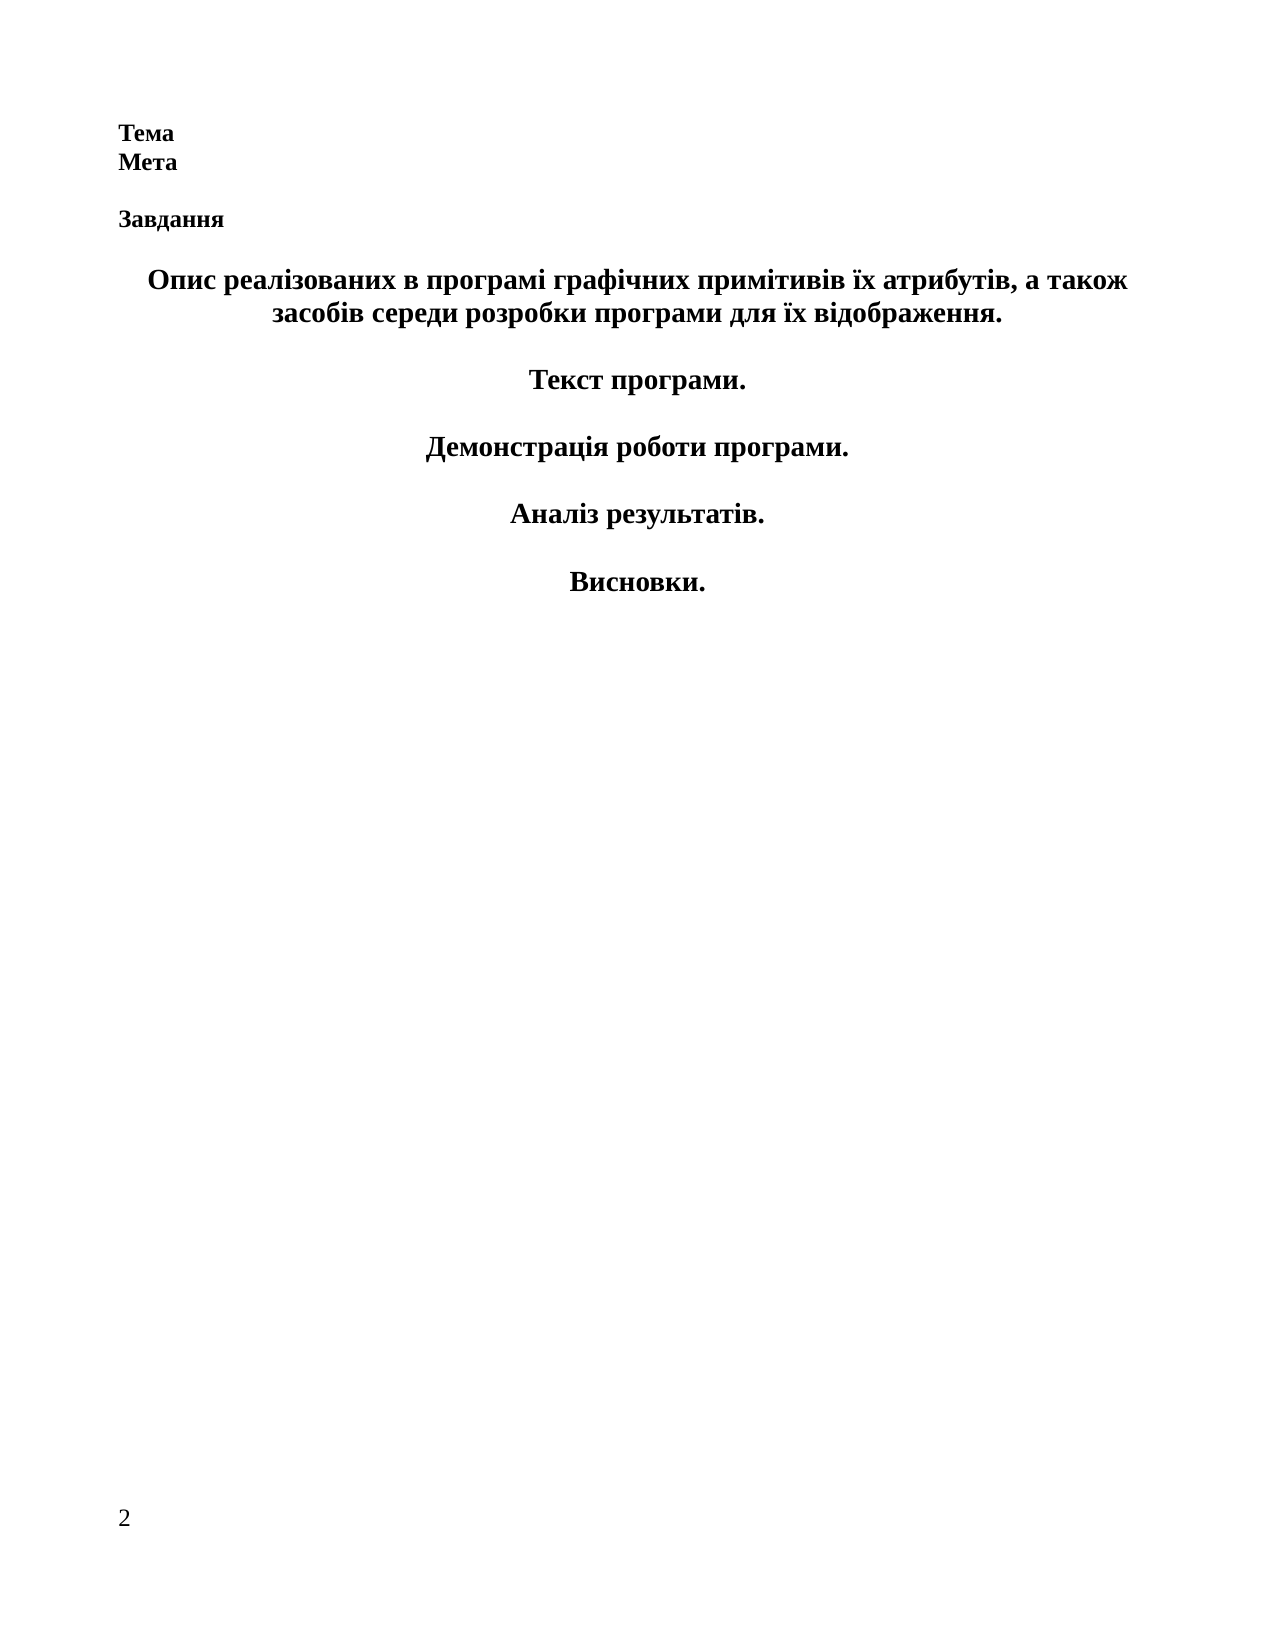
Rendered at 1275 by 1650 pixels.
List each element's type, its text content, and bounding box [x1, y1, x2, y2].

text Завдання [118, 204, 1157, 233]
text Мета [118, 147, 1157, 176]
text Демонстрація роботи програми. [118, 429, 1157, 463]
text Аналіз результатів. [118, 497, 1157, 530]
text Висновки. [118, 564, 1157, 597]
text Опис реалізованих в програмі графічних примітивів їх атрибутів, а також засобів середи розробки програми для їх відображення. [118, 262, 1157, 329]
text Тема [118, 118, 1157, 147]
text Текст програми. [118, 362, 1157, 396]
